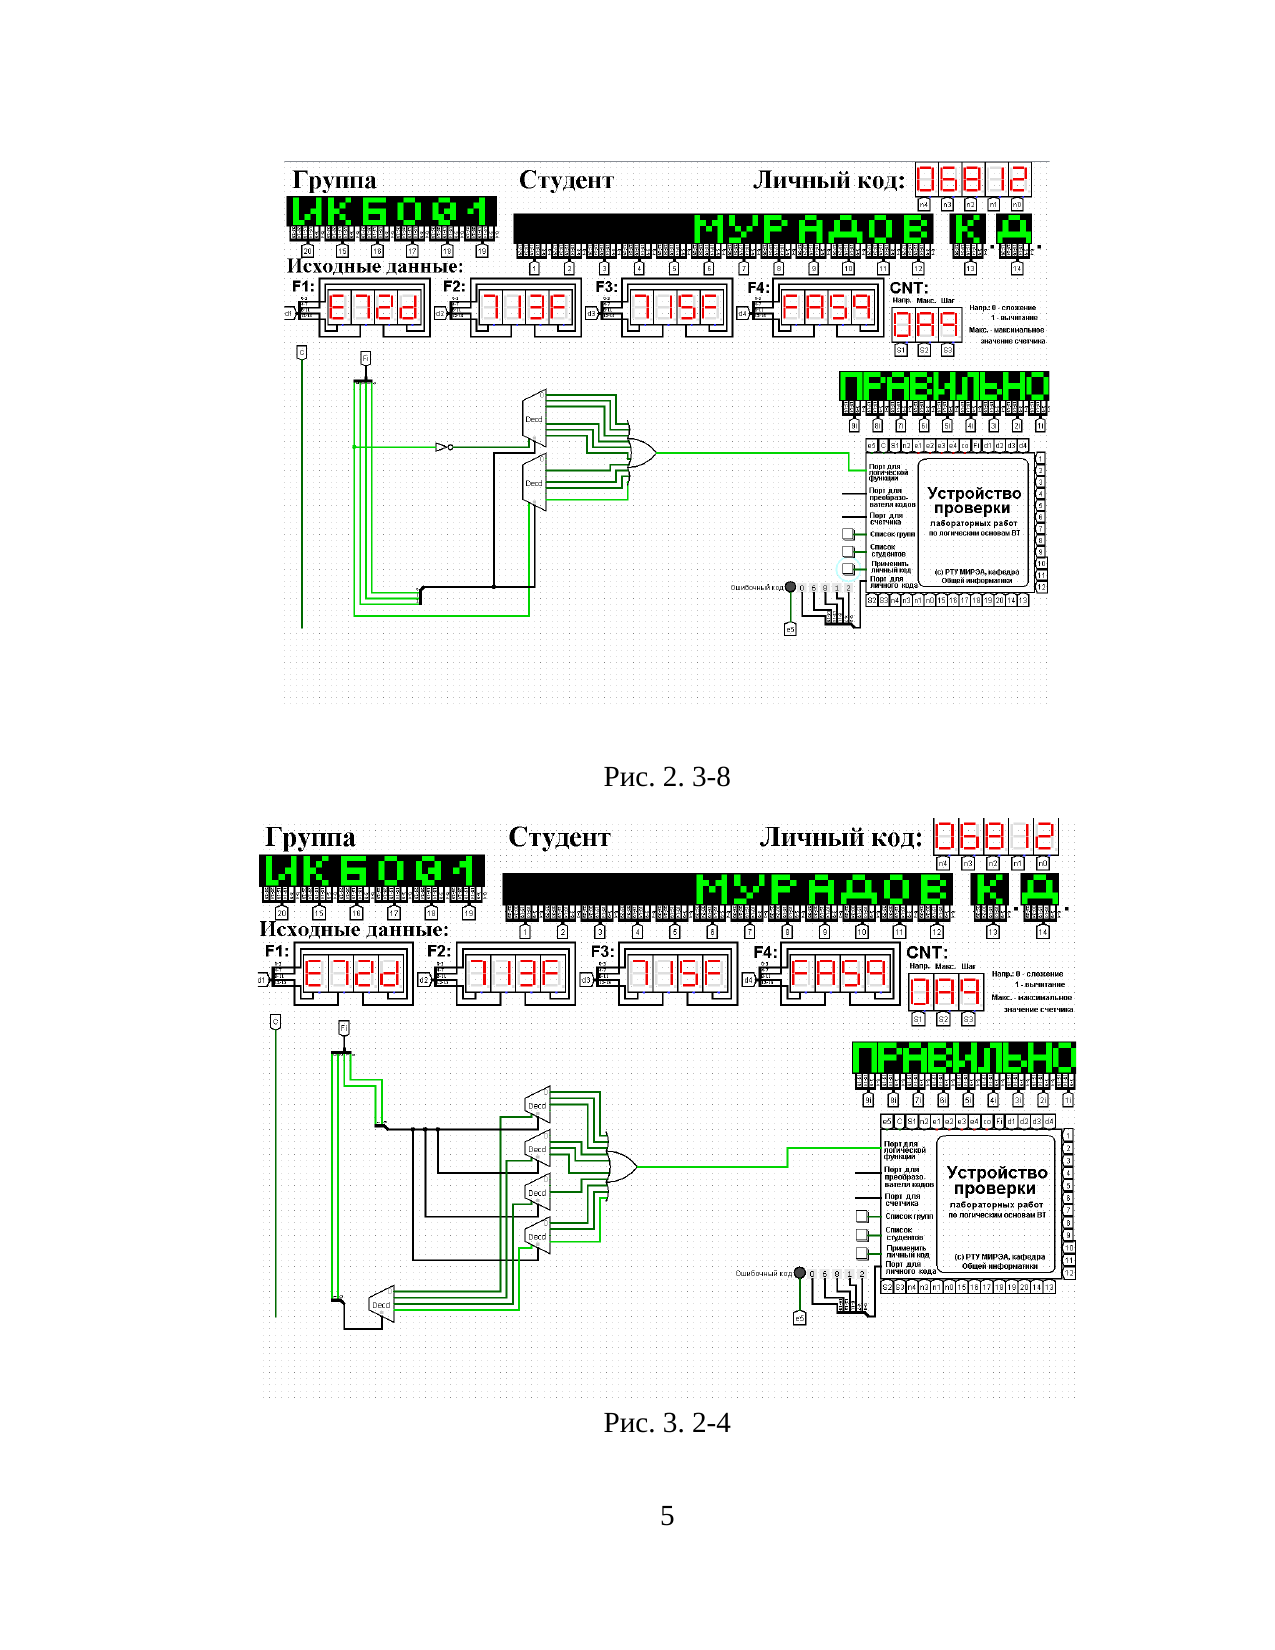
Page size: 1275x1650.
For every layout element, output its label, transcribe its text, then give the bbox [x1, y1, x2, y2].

text Рис. 3. 2-4 [148, 812, 1186, 1439]
picture [257, 818, 1077, 1403]
text Рис. 2. 3-8 [148, 759, 1186, 793]
picture [284, 161, 1050, 705]
